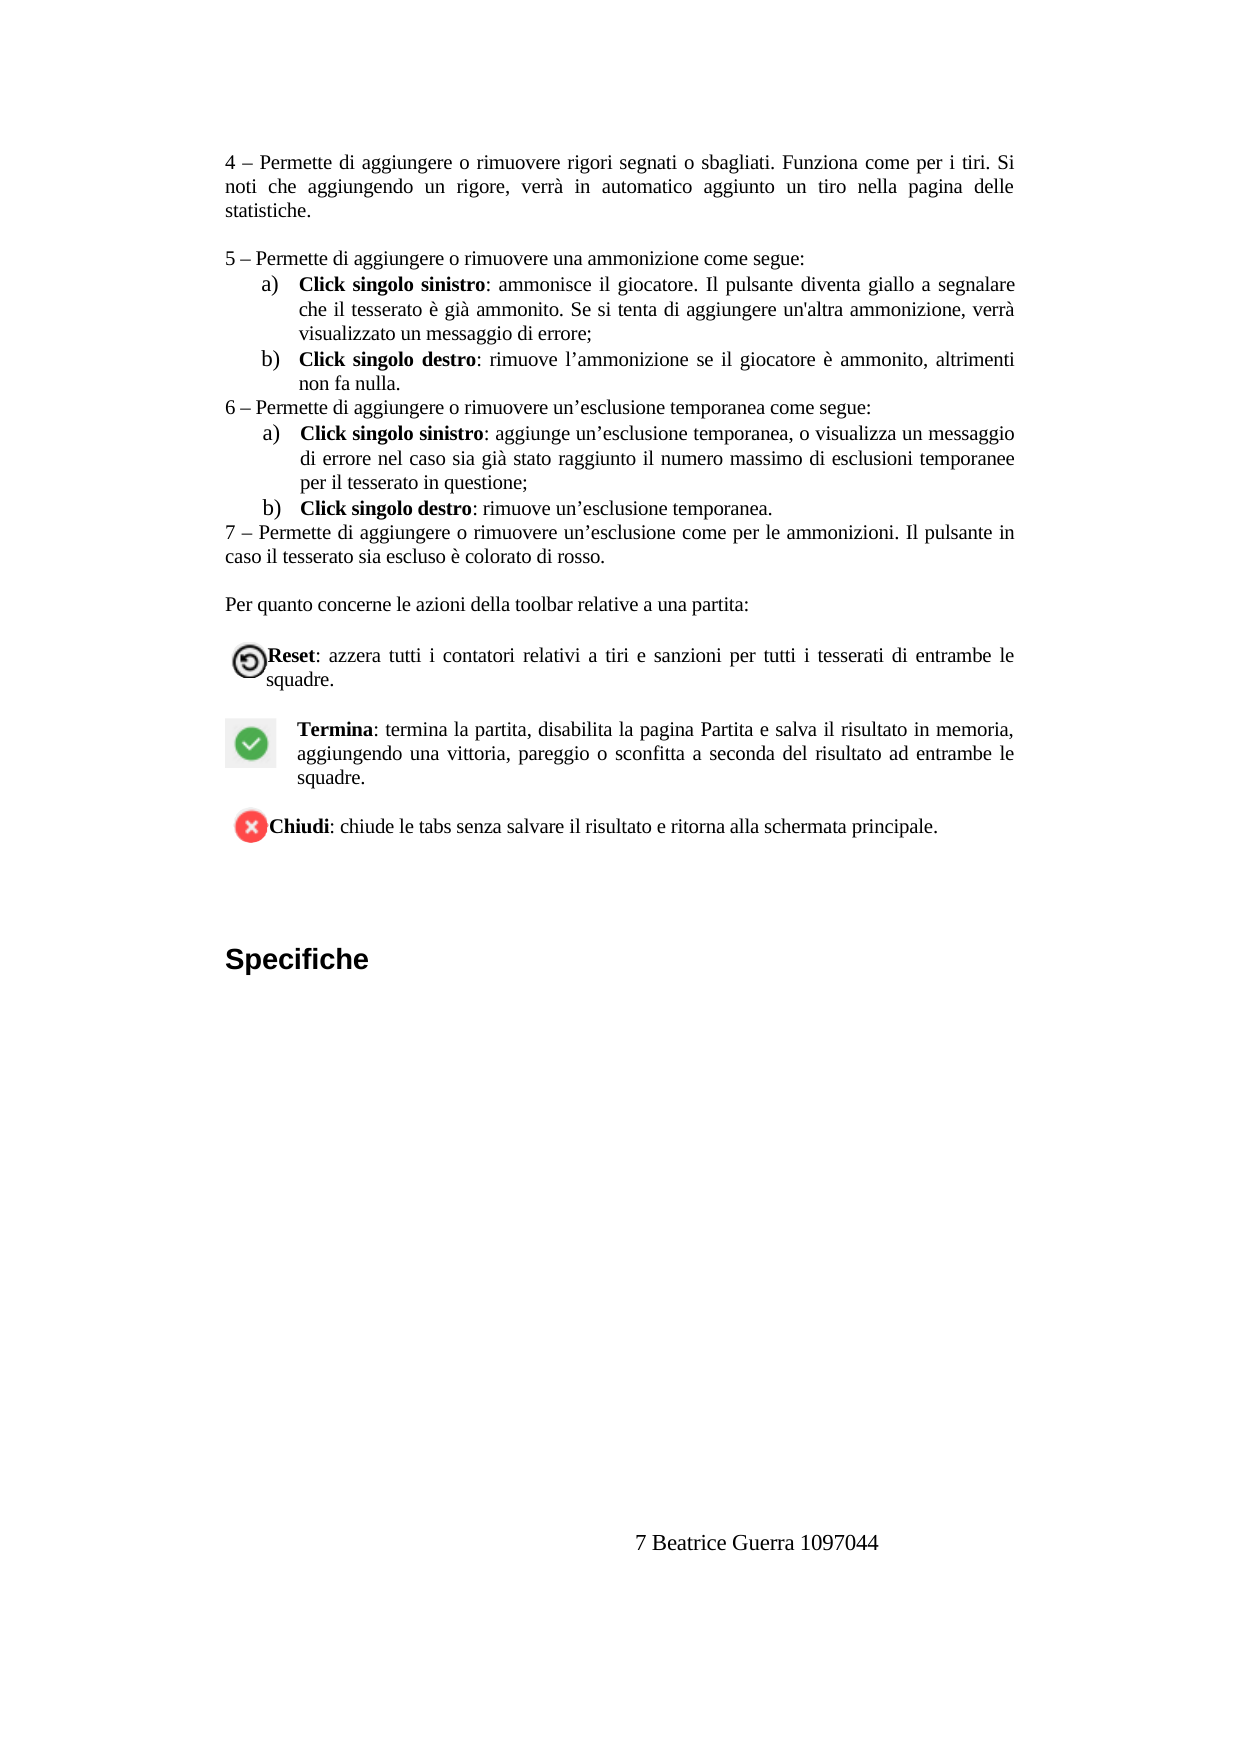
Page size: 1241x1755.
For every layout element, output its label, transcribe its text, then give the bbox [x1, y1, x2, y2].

text 7 – Permette di aggiungere o rimuovere un’esclusione come per le ammonizioni. Il pulsante in caso il tesserato sia escluso è colorato di rosso. [225, 520, 1015, 568]
subtitle Specifiche [225, 942, 1015, 975]
list Click singolo sinistro: ammonisce il giocatore. Il pulsante diventa giallo a segnalare che il tesserato è già ammonito. Se si tenta di aggiungere un'altra ammonizione, verrà visualizzato un messaggio di errore; [261, 270, 1015, 345]
list Click singolo destro: rimuove un’esclusione temporanea. [262, 494, 1015, 520]
text Reset: azzera tutti i contatori relativi a tiri e sanzioni per tutti i tesserati di entrambe le squadre. [225, 643, 1015, 691]
text 6 – Permette di aggiungere o rimuovere un’esclusione temporanea come segue: [225, 395, 1015, 419]
text 4 – Permette di aggiungere o rimuovere rigori segnati o sbagliati. Funziona come per i tiri. Si noti che aggiungendo un rigore, verrà in automatico aggiunto un tiro nella pagina delle statistiche. [225, 150, 1015, 222]
text Chiudi: chiude le tabs senza salvare il risultato e ritorna alla schermata principale. [264, 814, 1015, 838]
text 5 – Permette di aggiungere o rimuovere una ammonizione come segue: [225, 246, 1015, 270]
text Termina: termina la partita, disabilita la pagina Partita e salva il risultato in memoria, aggiungendo una vittoria, pareggio o sconfitta a seconda del risultato ad entrambe le squadre. [297, 717, 1015, 789]
text Per quanto concerne le azioni della toolbar relative a una partita: [225, 592, 1015, 616]
list Click singolo sinistro: aggiunge un’esclusione temporanea, o visualizza un messaggio di errore nel caso sia già stato raggiunto il numero massimo di esclusioni temporanee per il tesserato in questione; [262, 419, 1015, 494]
list Click singolo destro: rimuove l’ammonizione se il giocatore è ammonito, altrimenti non fa nulla. [261, 345, 1015, 395]
